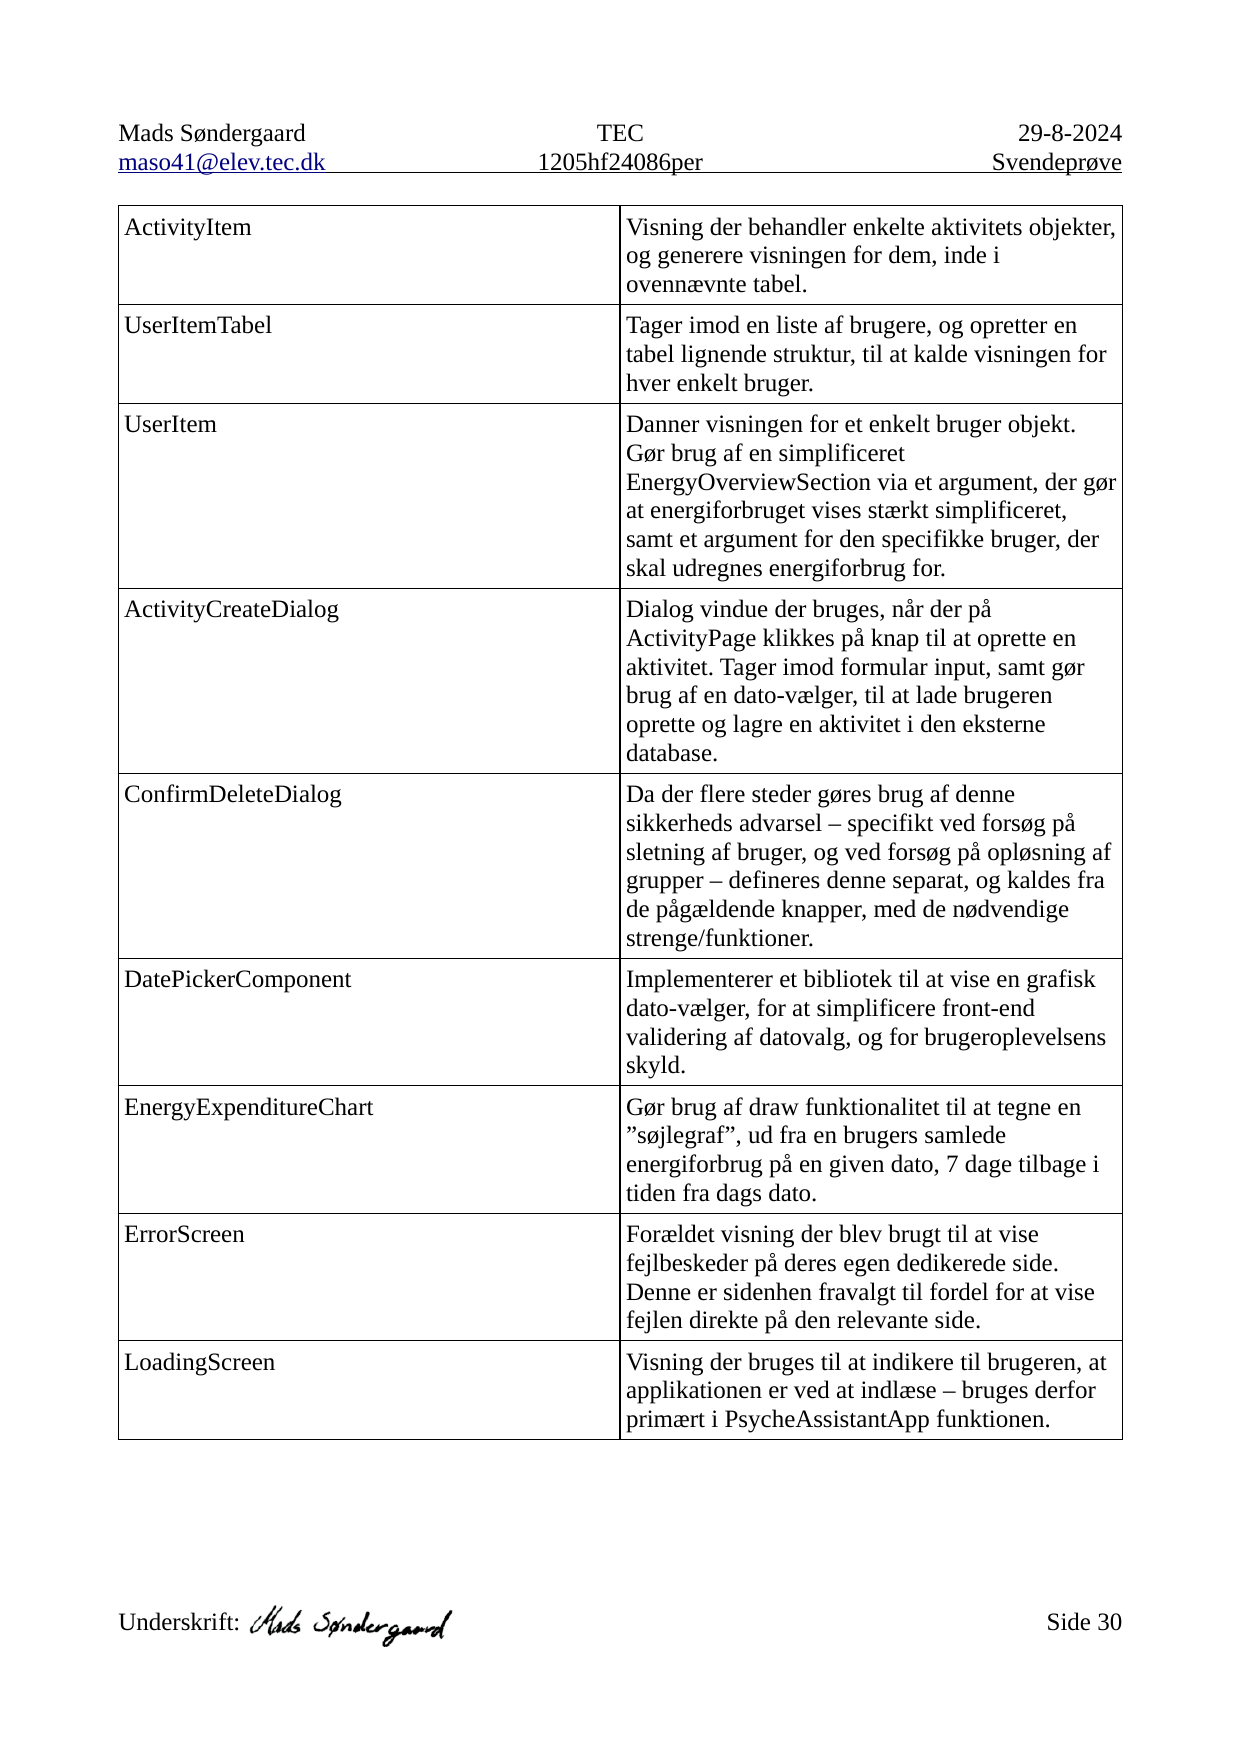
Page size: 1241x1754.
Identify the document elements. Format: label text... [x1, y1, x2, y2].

table_cell DatePickerComponent [119, 959, 619, 1085]
table_cell Visning der behandler enkelte aktivitets objekter, og generere visningen for dem, inde i ovennævnte tabel. [621, 206, 1122, 304]
picture [244, 1600, 458, 1647]
table_cell Implementerer et bibliotek til at vise en grafisk dato-vælger, for at simplificere front-end validering af datovalg, og for brugeroplevelsens skyld. [621, 959, 1122, 1085]
table_cell ErrorScreen [119, 1214, 619, 1340]
table_cell Dialog vindue der bruges, når der på ActivityPage klikkes på knap til at oprette en aktivitet. Tager imod formular input, samt gør brug af en dato-vælger, til at lade brugeren oprette og lagre en aktivitet i den eksterne database. [621, 589, 1122, 773]
table_cell ActivityItem [119, 206, 619, 304]
table_cell Tager imod en liste af brugere, og opretter en tabel lignende struktur, til at kalde visningen for hver enkelt bruger. [621, 305, 1122, 403]
table_cell ActivityCreateDialog [119, 589, 619, 773]
table_cell LoadingScreen [119, 1341, 619, 1439]
table_cell EnergyExpenditureChart [119, 1086, 619, 1213]
table_cell Visning der bruges til at indikere til brugeren, at applikationen er ved at indlæse – bruges derfor primært i PsycheAssistantApp funktionen. [621, 1341, 1122, 1439]
table_cell ConfirmDeleteDialog [119, 774, 619, 958]
table_cell Danner visningen for et enkelt bruger objekt. Gør brug af en simplificeret EnergyOverviewSection via et argument, der gør at energiforbruget vises stærkt simplificeret, samt et argument for den specifikke bruger, der skal udregnes energiforbrug for. [621, 404, 1122, 588]
table_cell Gør brug af draw funktionalitet til at tegne en ”søjlegraf”, ud fra en brugers samlede energiforbrug på en given dato, 7 dage tilbage i tiden fra dags dato. [621, 1086, 1122, 1213]
table_cell Forældet visning der blev brugt til at vise fejlbeskeder på deres egen dedikerede side. Denne er sidenhen fravalgt til fordel for at vise fejlen direkte på den relevante side. [621, 1214, 1122, 1340]
table_cell UserItemTabel [119, 305, 619, 403]
table_cell UserItem [119, 404, 619, 588]
table_cell Da der flere steder gøres brug af denne sikkerheds advarsel – specifikt ved forsøg på sletning af bruger, og ved forsøg på opløsning af grupper – defineres denne separat, og kaldes fra de pågældende knapper, med de nødvendige strenge/funktioner. [621, 774, 1122, 958]
